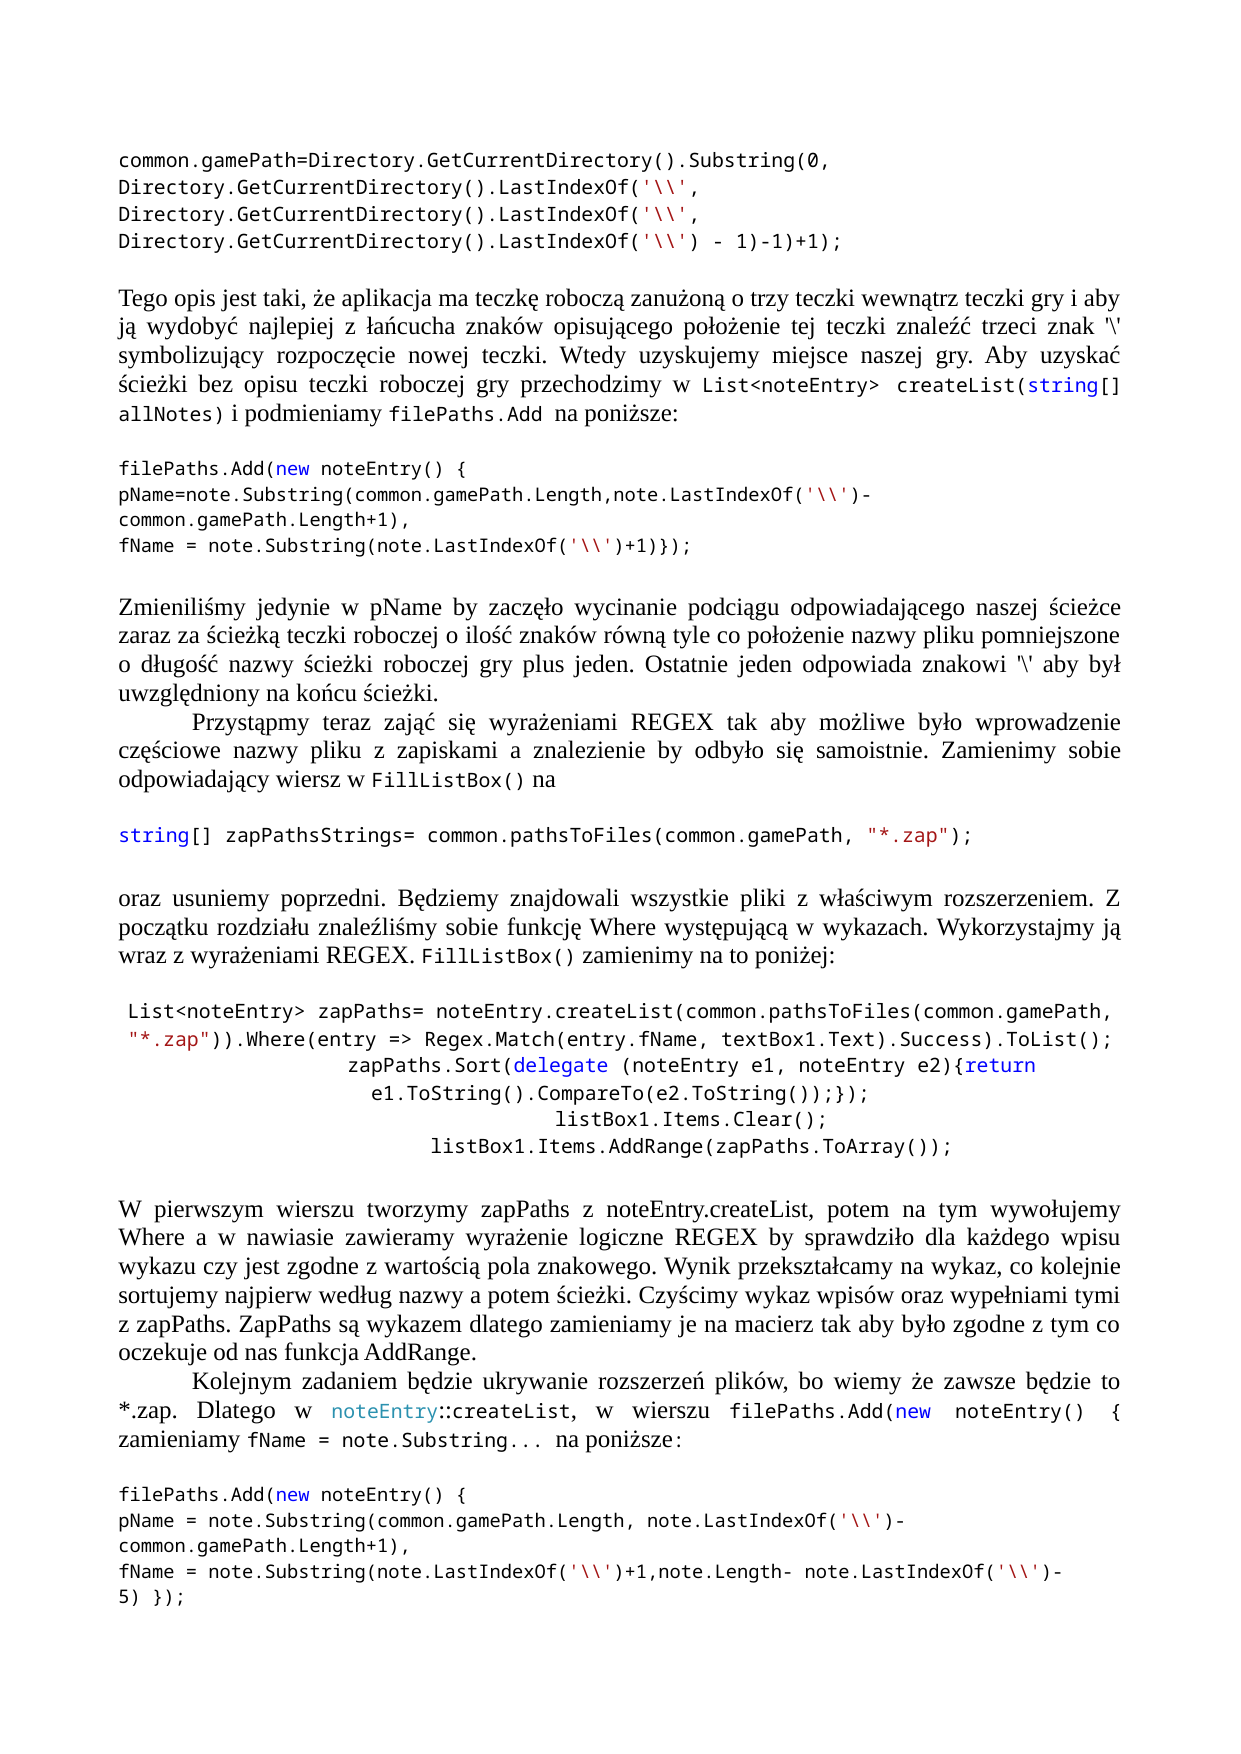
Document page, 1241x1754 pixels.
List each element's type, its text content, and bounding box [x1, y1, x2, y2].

text fName = note.Substring(note.LastIndexOf('\\')+1)}); [118, 532, 1122, 558]
text Directory.GetCurrentDirectory().LastIndexOf('\\', [118, 200, 1122, 227]
text Zmieniliśmy jedynie w pName by zaczęło wycinanie podciągu odpowiadającego naszej ścieżce zaraz za ścieżką teczki roboczej o ilość znaków równą tyle co położenie nazwy pliku pomniejszone o długość nazwy ścieżki roboczej gry plus jeden. Ostatnie jeden odpowiada znakowi '\' aby był uwzględniony na końcu ścieżki. [118, 592, 1122, 707]
text W pierwszym wierszu tworzymy zapPaths z noteEntry.createList, potem na tym wywołujemy Where a w nawiasie zawieramy wyrażenie logiczne REGEX by sprawdziło dla każdego wpisu wykazu czy jest zgodne z wartością pola znakowego. Wynik przekształcamy na wykaz, co kolejnie sortujemy najpierw według nazwy a potem ścieżki. Czyścimy wykaz wpisów oraz wypełniami tymi z zapPaths. ZapPaths są wykazem dlatego zamieniamy je na macierz tak aby było zgodne z tym co oczekuje od nas funkcja AddRange. [118, 1194, 1122, 1366]
text fName = note.Substring(note.LastIndexOf('\\')+1,note.Length- note.LastIndexOf('\\')-5) }); [118, 1558, 1122, 1609]
text pName = note.Substring(common.gamePath.Length, note.LastIndexOf('\\')- common.gamePath.Length+1), [118, 1507, 1122, 1558]
text common.gamePath=Directory.GetCurrentDirectory().Substring(0, [118, 146, 1122, 173]
text Tego opis jest taki, że aplikacja ma teczkę roboczą zanużoną o trzy teczki wewnątrz teczki gry i aby ją wydobyć najlepiej z łańcucha znaków opisującego położenie tej teczki znaleźć trzeci znak '\' symbolizujący rozpoczęcie nowej teczki. Wtedy uzyskujemy miejsce naszej gry. Aby uzyskać ścieżki bez opisu teczki roboczej gry przechodzimy w List<noteEntry> createList(string[] allNotes) i podmieniamy filePaths.Add na poniższe: [118, 283, 1122, 427]
text filePaths.Add(new noteEntry() { [118, 456, 1122, 481]
text string[] zapPathsStrings= common.pathsToFiles(common.gamePath, "*.zap"); [118, 822, 1122, 849]
text Kolejnym zadaniem będzie ukrywanie rozszerzeń plików, bo wiemy że zawsze będzie to *.zap. Dlatego w noteEntry::createList, w wierszu filePaths.Add(new noteEntry() { zamieniamy fName = note.Substring... na poniższe: [118, 1366, 1122, 1453]
text oraz usuniemy poprzedni. Będziemy znajdowali wszystkie pliki z właściwym rozszerzeniem. Z początku rozdziału znaleźliśmy sobie funkcję Where występującą w wykazach. Wykorzystajmy ją wraz z wyrażeniami REGEX. FillListBox() zamienimy na to poniżej: [118, 883, 1122, 969]
text zapPaths.Sort(delegate (noteEntry e1, noteEntry e2){return e1.ToString().CompareTo(e2.ToString());}); [118, 1052, 1122, 1106]
text List<noteEntry> zapPaths= noteEntry.createList(common.pathsToFiles(common.gamePath, "*.zap")).Where(entry => Regex.Match(entry.fName, textBox1.Text).Success).ToList(); [118, 998, 1122, 1052]
text Directory.GetCurrentDirectory().LastIndexOf('\\') - 1)-1)+1); [118, 227, 1122, 254]
text listBox1.Items.AddRange(zapPaths.ToArray()); [118, 1133, 1122, 1160]
text pName=note.Substring(common.gamePath.Length,note.LastIndexOf('\\')-common.gamePath.Length+1), [118, 481, 1122, 532]
text listBox1.Items.Clear(); [118, 1106, 1122, 1133]
text Przystąpmy teraz zająć się wyrażeniami REGEX tak aby możliwe było wprowadzenie częściowe nazwy pliku z zapiskami a znalezienie by odbyło się samoistnie. Zamienimy sobie odpowiadający wiersz w FillListBox() na [118, 707, 1122, 793]
text filePaths.Add(new noteEntry() { [118, 1482, 1122, 1507]
text Directory.GetCurrentDirectory().LastIndexOf('\\', [118, 173, 1122, 200]
